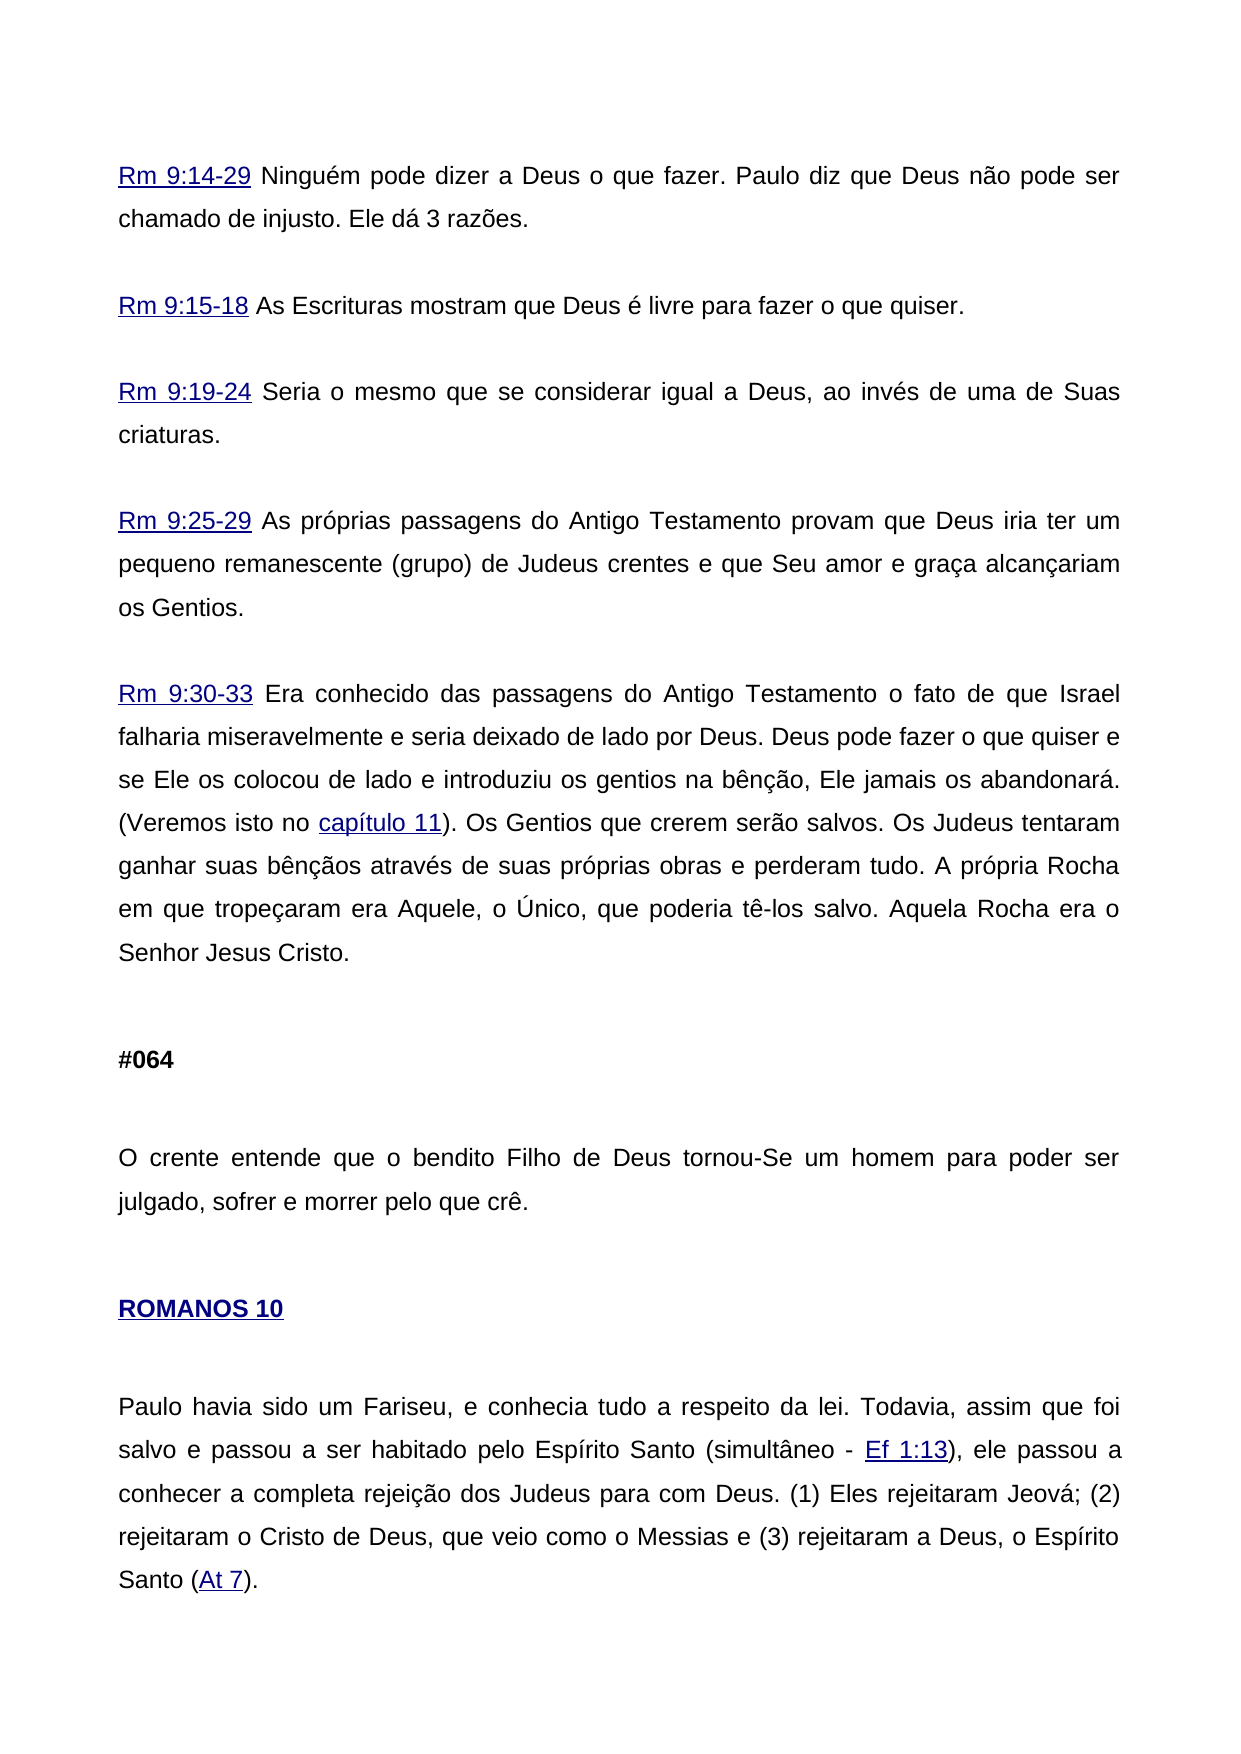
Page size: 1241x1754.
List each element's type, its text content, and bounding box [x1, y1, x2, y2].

text Rm 9:25-29 As próprias passagens do Antigo Testamento provam que Deus iria ter um pequeno remanescente (grupo) de Judeus crentes e que Seu amor e graça alcançariam os Gentios. [118, 506, 1122, 621]
text O crente entende que o bendito Filho de Deus tornou-Se um homem para poder ser julgado, sofrer e morrer pelo que crê. [118, 1143, 1122, 1215]
subtitle #064 [118, 1044, 1122, 1073]
text Paulo havia sido um Fariseu, e conhecia tudo a respeito da lei. Todavia, assim que foi salvo e passou a ser habitado pelo Espírito Santo (simultâneo - Ef 1:13), ele passou a conhecer a completa rejeição dos Judeus para com Deus. (1) Eles rejeitaram Jeová; (2) rejeitaram o Cristo de Deus, que veio como o Messias e (3) rejeitaram a Deus, o Espírito Santo (At 7). [118, 1392, 1122, 1593]
text Rm 9:19-24 Seria o mesmo que se considerar igual a Deus, ao invés de uma de Suas criaturas. [118, 377, 1122, 449]
text Rm 9:30-33 Era conhecido das passagens do Antigo Testamento o fato de que Israel falharia miseravelmente e seria deixado de lado por Deus. Deus pode fazer o que quiser e se Ele os colocou de lado e introduziu os gentios na bênção, Ele jamais os abandonará. (Veremos isto no capítulo 11). Os Gentios que crerem serão salvos. Os Judeus tentaram ganhar suas bênçãos através de suas próprias obras e perderam tudo. A própria Rocha em que tropeçaram era Aquele, o Único, que poderia tê-los salvo. Aquela Rocha era o Senhor Jesus Cristo. [118, 679, 1122, 966]
text Rm 9:15-18 As Escrituras mostram que Deus é livre para fazer o que quiser. [118, 291, 1122, 319]
subtitle ROMANOS 10 [118, 1293, 1122, 1322]
text Rm 9:14-29 Ninguém pode dizer a Deus o que fazer. Paulo diz que Deus não pode ser chamado de injusto. Ele dá 3 razões. [118, 161, 1122, 233]
